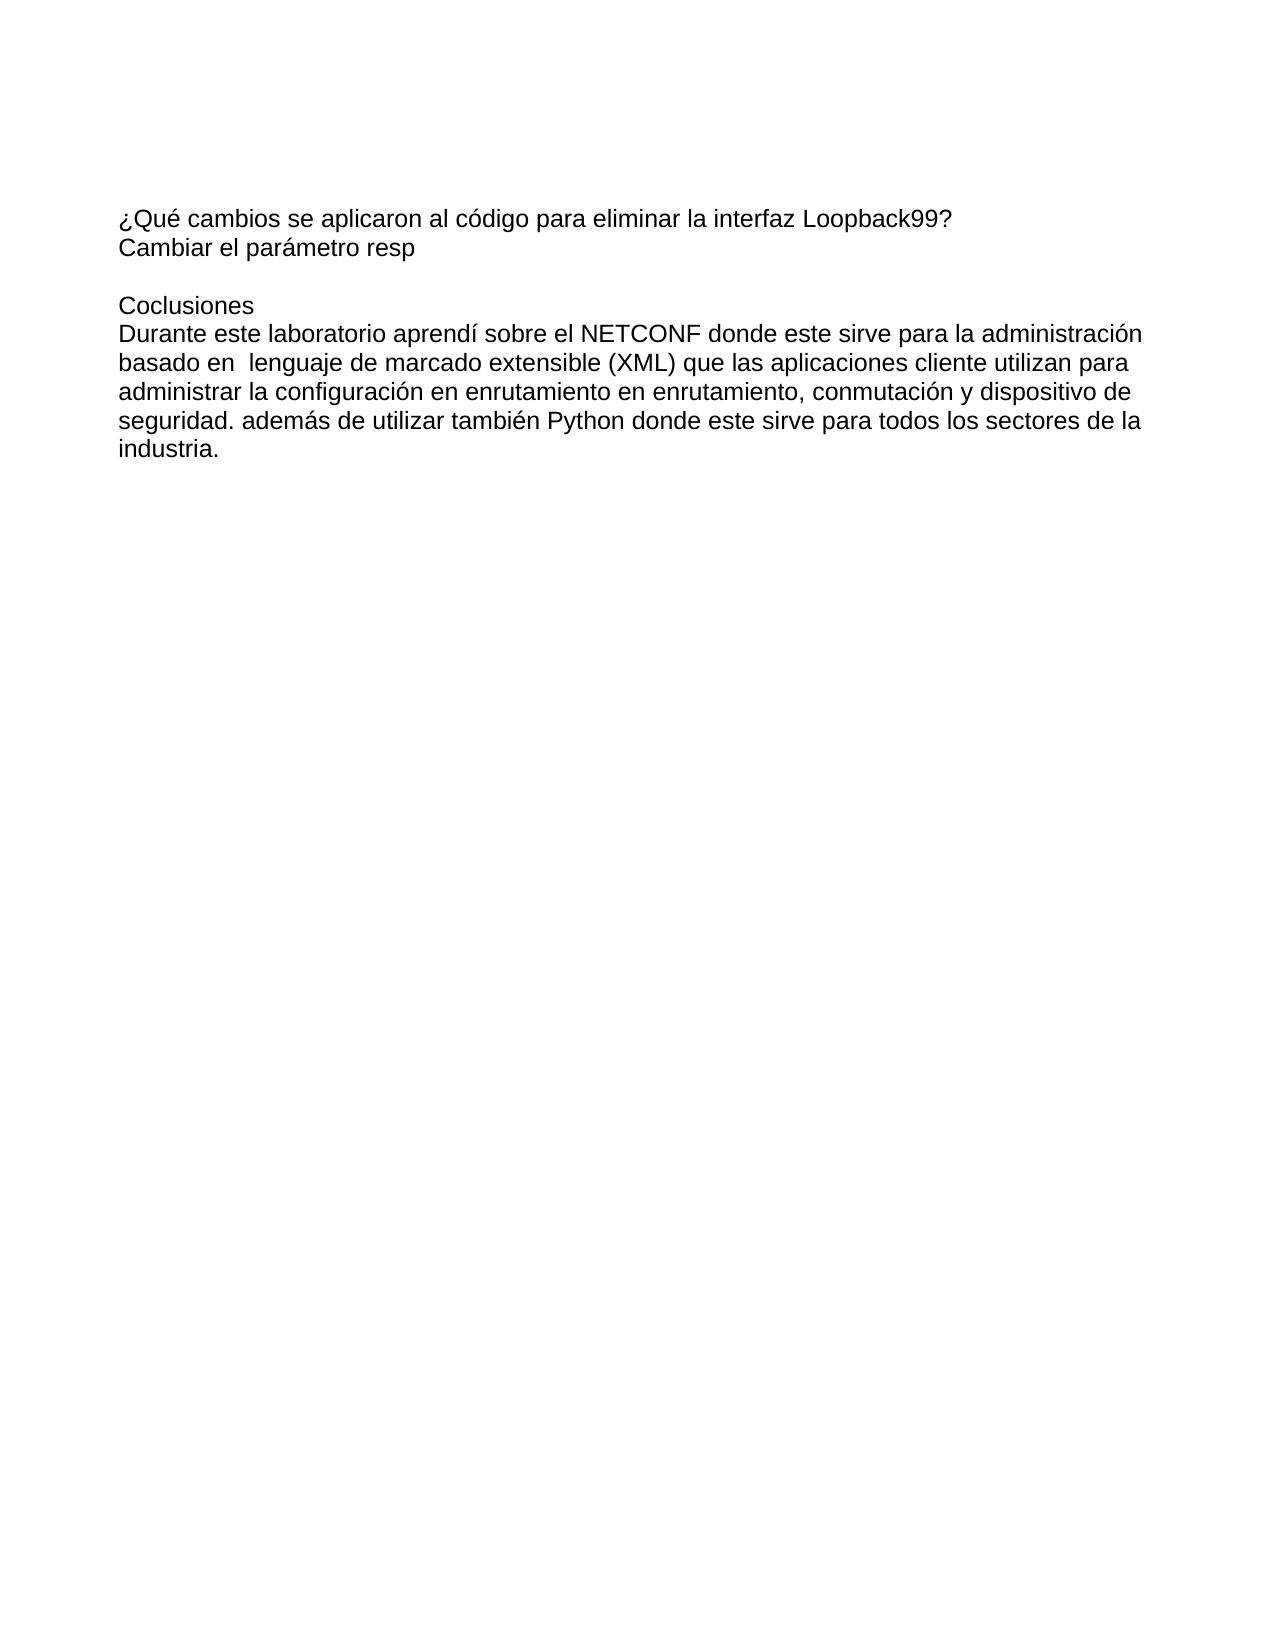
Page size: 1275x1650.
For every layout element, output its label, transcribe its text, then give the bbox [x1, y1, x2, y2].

text Coclusiones [118, 291, 1157, 319]
text ¿Qué cambios se aplicaron al código para eliminar la interfaz Loopback99? [118, 204, 1157, 233]
text Durante este laboratorio aprendí sobre el NETCONF donde este sirve para la administración basado en lenguaje de marcado extensible (XML) que las aplicaciones cliente utilizan para administrar la configuración en enrutamiento en enrutamiento, conmutación y dispositivo de seguridad. además de utilizar también Python donde este sirve para todos los sectores de la industria. [118, 319, 1157, 463]
text Cambiar el parámetro resp [118, 233, 1157, 262]
